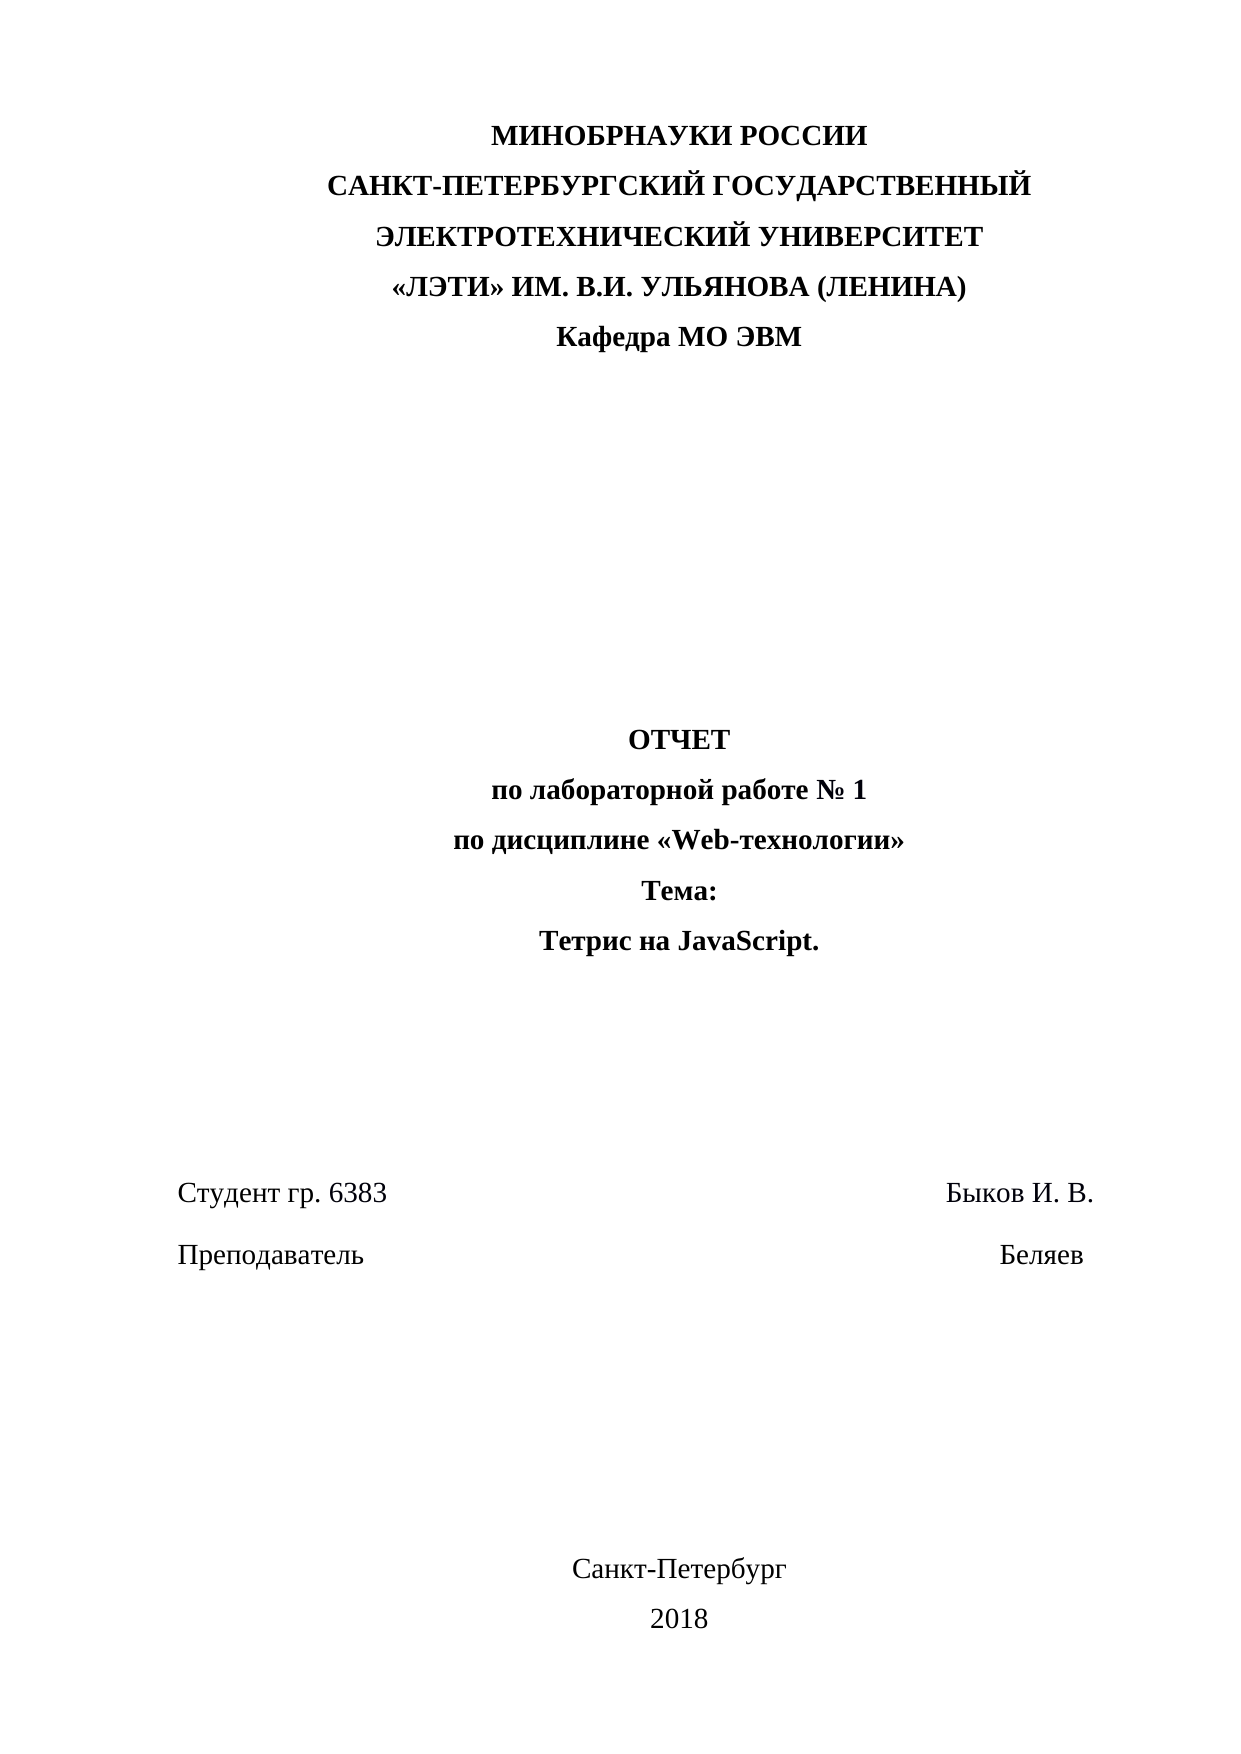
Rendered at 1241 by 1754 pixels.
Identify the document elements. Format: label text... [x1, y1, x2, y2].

table_header Быков И. В. [891, 1175, 1192, 1237]
table_cell Беляев [891, 1237, 1192, 1300]
table_header Студент гр. 6383 [166, 1175, 619, 1237]
text по лабораторной работе № 1 [177, 772, 1181, 806]
text Тема: [177, 873, 1181, 906]
text ОТЧЕТ [177, 722, 1181, 755]
text 2018 [177, 1602, 1181, 1635]
text Кафедра МО ЭВМ [177, 319, 1181, 353]
text МИНОБРНАУКИ РОССИИ [177, 118, 1181, 152]
table_cell [619, 1237, 891, 1300]
text Тетрис на JavaScript. [177, 923, 1181, 957]
table_cell Преподаватель [166, 1237, 619, 1300]
table_header [619, 1175, 891, 1237]
text ЭЛЕКТРОТЕХНИЧЕСКИЙ УНИВЕРСИТЕТ [177, 219, 1181, 252]
text Санкт-Петербург [177, 1551, 1181, 1585]
text «ЛЭТИ» ИМ. В.И. УЛЬЯНОВА (ЛЕНИНА) [177, 269, 1181, 303]
text по дисциплине «Web-технологии» [177, 822, 1181, 856]
text САНКТ-ПЕТЕРБУРГСКИЙ ГОСУДАРСТВЕННЫЙ [177, 168, 1181, 202]
